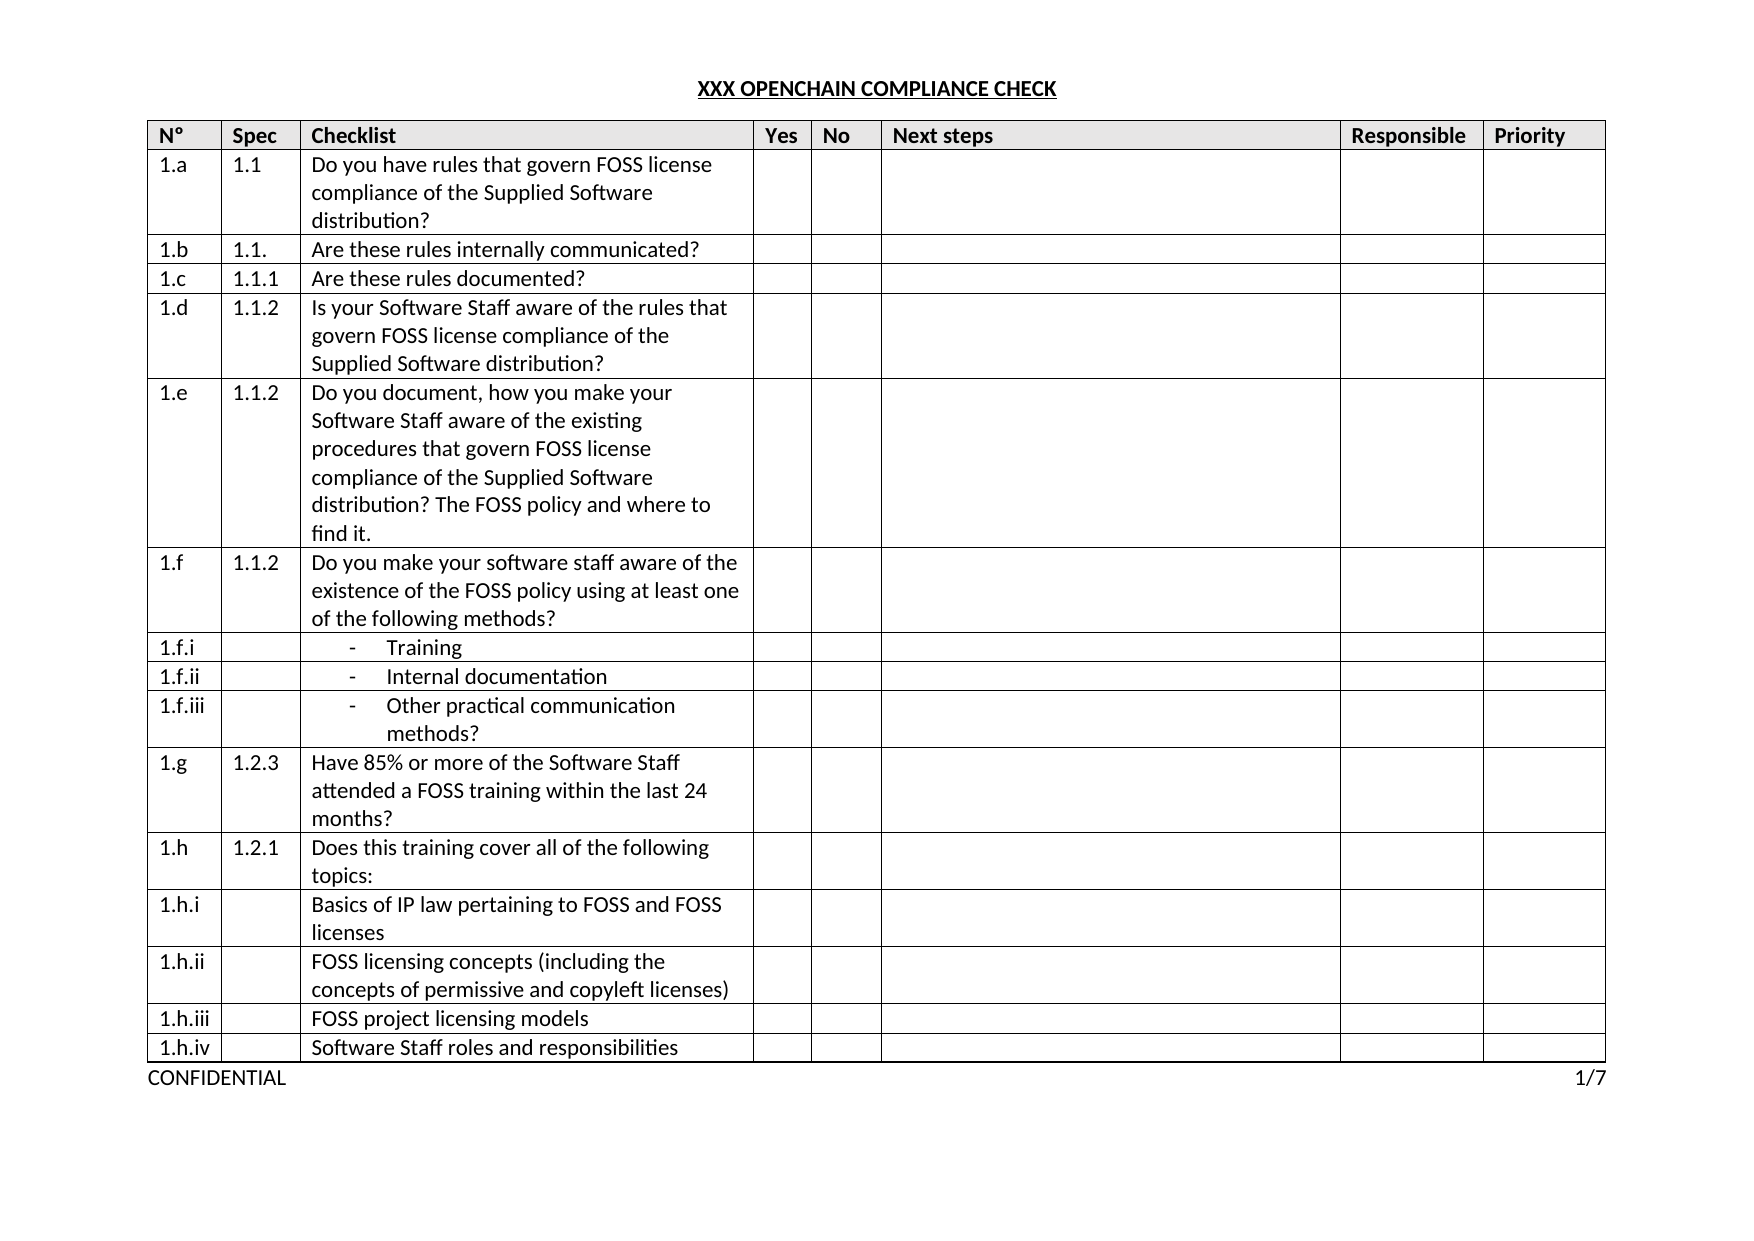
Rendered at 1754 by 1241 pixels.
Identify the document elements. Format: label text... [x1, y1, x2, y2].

table_cell [754, 264, 811, 292]
table_cell 1.1.2 [222, 294, 300, 377]
table_cell 1.1.2 [222, 379, 300, 547]
table_cell 1.h.i [148, 890, 221, 946]
table_cell [1341, 662, 1483, 690]
table_cell 1.h.ii [148, 947, 221, 1003]
table_cell 1.d [148, 294, 221, 377]
table_header Nº [148, 121, 221, 149]
table_cell [812, 235, 881, 263]
table_cell [754, 662, 811, 690]
table_cell [882, 691, 1340, 747]
table_cell 1.2.1 [222, 833, 300, 889]
table_cell 1.h [148, 833, 221, 889]
table_cell [882, 150, 1340, 234]
table_cell [812, 833, 881, 889]
table_cell 1.1.1 [222, 264, 300, 292]
table_cell [1484, 833, 1605, 889]
table_cell [754, 691, 811, 747]
table_cell [222, 890, 300, 946]
table_cell 1.2.3 [222, 748, 300, 832]
table_cell Internal documentation [301, 662, 753, 690]
table_cell 1.f.ii [148, 662, 221, 690]
table_cell [754, 294, 811, 377]
table_header Priority [1484, 121, 1605, 149]
table_cell [754, 1034, 811, 1061]
table_cell [222, 947, 300, 1003]
table_cell [812, 1004, 881, 1032]
table_cell Does this training cover all of the following topics: [301, 833, 753, 889]
table_header Checklist [301, 121, 753, 149]
table_header Spec [222, 121, 300, 149]
table_cell 1.1 [222, 150, 300, 234]
table_cell 1.g [148, 748, 221, 832]
table_cell 1.f.i [148, 633, 221, 661]
table_header Responsible [1341, 121, 1483, 149]
table_cell Is your Software Staff aware of the rules that govern FOSS license compliance of the Supplied Software distribution? [301, 294, 753, 377]
table_cell [812, 264, 881, 292]
table_cell 1.a [148, 150, 221, 234]
table_cell [812, 748, 881, 832]
table_cell [882, 1004, 1340, 1032]
table_cell FOSS project licensing models [301, 1004, 753, 1032]
table_cell [812, 1034, 881, 1061]
table_cell [754, 633, 811, 661]
table_cell 1.h.iii [148, 1004, 221, 1032]
table_cell [754, 379, 811, 547]
table_cell [1341, 890, 1483, 946]
table_cell [882, 379, 1340, 547]
table_cell [1341, 548, 1483, 632]
table_cell Are these rules documented? [301, 264, 753, 292]
table_cell [1484, 890, 1605, 946]
table_cell [1341, 150, 1483, 234]
table_cell [1484, 379, 1605, 547]
table_cell [1341, 264, 1483, 292]
table_cell [222, 662, 300, 690]
table_cell Have 85% or more of the Software Staff attended a FOSS training within the last 24 months? [301, 748, 753, 832]
table_cell [1484, 294, 1605, 377]
table_cell [222, 1004, 300, 1032]
table_cell 1.e [148, 379, 221, 547]
table_header Yes [754, 121, 811, 149]
table_cell [812, 691, 881, 747]
table_cell [1484, 691, 1605, 747]
table_cell [1341, 947, 1483, 1003]
table_cell 1.f [148, 548, 221, 632]
table_cell [1484, 1004, 1605, 1032]
table_cell Do you make your software staff aware of the existence of the FOSS policy using at least one of the following methods? [301, 548, 753, 632]
table_cell [1484, 633, 1605, 661]
table_cell [1341, 294, 1483, 377]
table_cell 1.1.2 [222, 548, 300, 632]
table_header Next steps [882, 121, 1340, 149]
table_cell 1.f.iii [148, 691, 221, 747]
table_cell [1484, 548, 1605, 632]
table_cell [812, 662, 881, 690]
table_cell [1484, 662, 1605, 690]
table_cell [754, 1004, 811, 1032]
table_cell [1341, 691, 1483, 747]
table_cell Are these rules internally communicated? [301, 235, 753, 263]
table_cell Training [301, 633, 753, 661]
table_cell Other practical communication methods? [301, 691, 753, 747]
table_cell [812, 890, 881, 946]
table_cell [1341, 1034, 1483, 1061]
table_cell Basics of IP law pertaining to FOSS and FOSS licenses [301, 890, 753, 946]
table_cell [882, 264, 1340, 292]
table_cell [812, 150, 881, 234]
table_cell [1484, 947, 1605, 1003]
table_cell [882, 548, 1340, 632]
table_cell [222, 691, 300, 747]
table_cell [754, 150, 811, 234]
table_cell Software Staff roles and responsibilities [301, 1034, 753, 1061]
table_cell FOSS licensing concepts (including the concepts of permissive and copyleft licenses) [301, 947, 753, 1003]
table_cell [1484, 748, 1605, 832]
table_cell [882, 294, 1340, 377]
table_cell [1484, 1034, 1605, 1061]
table_cell [882, 833, 1340, 889]
table_cell [1341, 633, 1483, 661]
table_cell [754, 548, 811, 632]
table_cell [222, 633, 300, 661]
table_cell [1341, 235, 1483, 263]
table_cell [222, 1034, 300, 1061]
table_cell [882, 633, 1340, 661]
table_cell [882, 748, 1340, 832]
table_cell Do you document, how you make your Software Staff aware of the existing procedures that govern FOSS license compliance of the Supplied Software distribution? The FOSS policy and where to find it. [301, 379, 753, 547]
table_cell [1341, 748, 1483, 832]
table_cell Do you have rules that govern FOSS license compliance of the Supplied Software distribution? [301, 150, 753, 234]
table_cell [1484, 235, 1605, 263]
table_cell 1.c [148, 264, 221, 292]
table_cell [812, 548, 881, 632]
table_cell 1.1. [222, 235, 300, 263]
table_cell [754, 833, 811, 889]
table_cell [1341, 379, 1483, 547]
table_cell [812, 947, 881, 1003]
table_cell [754, 235, 811, 263]
table_cell [882, 890, 1340, 946]
text XXX OPENCHAIN COMPLIANCE CHECK [148, 74, 1606, 102]
table_cell [754, 947, 811, 1003]
table_cell [882, 235, 1340, 263]
table_cell [1341, 1004, 1483, 1032]
table_cell 1.h.iv [148, 1034, 221, 1061]
table_cell [1341, 833, 1483, 889]
table_cell [812, 294, 881, 377]
table_cell 1.b [148, 235, 221, 263]
table_cell [754, 748, 811, 832]
table_cell [1484, 264, 1605, 292]
table_cell [882, 947, 1340, 1003]
table_cell [812, 379, 881, 547]
table_cell [1484, 150, 1605, 234]
table_header No [812, 121, 881, 149]
table_cell [812, 633, 881, 661]
table_cell [882, 1034, 1340, 1061]
table_cell [882, 662, 1340, 690]
table_cell [754, 890, 811, 946]
